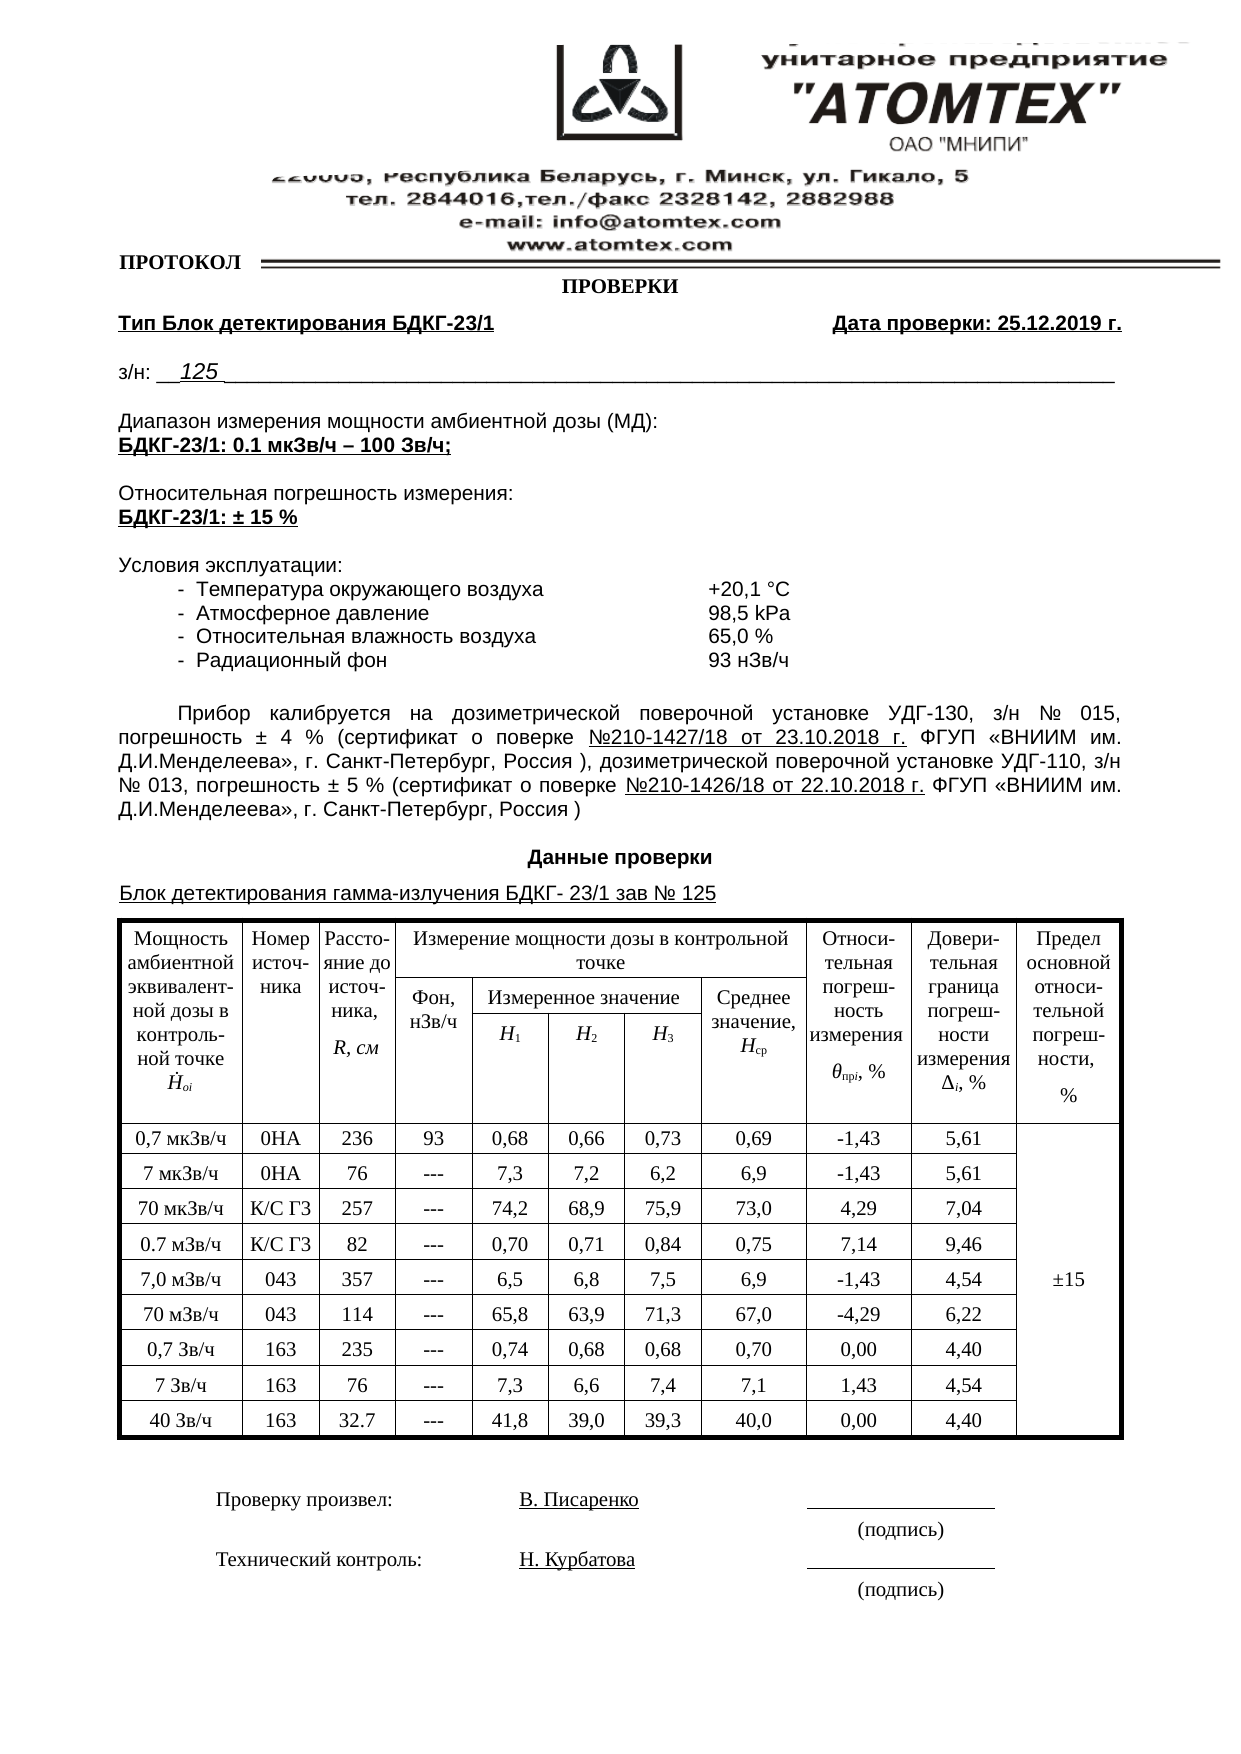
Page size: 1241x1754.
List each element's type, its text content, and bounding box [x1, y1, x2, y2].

text БДКГ-23/1: 0.1 мкЗв/ч – 100 Зв/ч; [118, 433, 1122, 457]
text Условия эксплуатации: [118, 552, 1122, 576]
table_cell 0,74 [473, 1330, 548, 1364]
table_cell 7,0 мЗв/ч [122, 1260, 242, 1294]
text Данные проверки [118, 845, 1122, 869]
table_cell [514, 1577, 771, 1601]
table_cell 7,5 [625, 1260, 701, 1294]
text БДКГ-23/1: ± 15 % [118, 504, 1122, 528]
table_cell (подпись) [771, 1517, 1030, 1541]
table_cell 65,8 [473, 1295, 548, 1329]
table_cell 0,68 [625, 1330, 701, 1364]
table_cell 163 [243, 1366, 319, 1400]
table_cell 93 [396, 1124, 472, 1153]
text - Относительная влажность воздуха 65,0 % [177, 624, 1122, 648]
text Тип Блок детектирования БДКГ-23/1 Дата проверки: 25.12.2019 г. [118, 310, 1122, 334]
table_cell 9,46 [912, 1224, 1016, 1258]
table_cell К/С Г3 [243, 1224, 319, 1258]
table_cell Технический контроль: [210, 1541, 513, 1577]
table_cell 0,7 Зв/ч [122, 1330, 242, 1364]
table_cell Среднее значение, Hср [702, 978, 806, 1122]
table_cell H3 [625, 1014, 701, 1122]
table_cell 7,3 [473, 1366, 548, 1400]
table_cell 41,8 [473, 1401, 548, 1435]
table_cell -1,43 [807, 1260, 911, 1294]
table_cell --- [396, 1366, 472, 1400]
table_cell 357 [320, 1260, 395, 1294]
table_cell 0НА [243, 1124, 319, 1153]
table_cell 7,14 [807, 1224, 911, 1258]
table_cell 76 [320, 1366, 395, 1400]
table_cell 163 [243, 1401, 319, 1435]
table_cell 0,84 [625, 1224, 701, 1258]
text ПРОТОКОЛ ПРОВЕРКИ [118, 250, 1122, 298]
table_cell 75,9 [625, 1189, 701, 1223]
table_cell 0,7 мкЗв/ч [122, 1124, 242, 1153]
table_cell 257 [320, 1189, 395, 1223]
table_cell Мощность амбиентной эквивалент-ной дозы в контроль-ной точке Ḣoi [122, 923, 242, 1122]
table_cell --- [396, 1154, 472, 1188]
text Относительная погрешность измерения: [118, 481, 1122, 504]
table_cell 0,00 [807, 1330, 911, 1364]
table_cell 7 мкЗв/ч [122, 1154, 242, 1188]
table_cell 0,68 [473, 1124, 548, 1153]
table_cell --- [396, 1401, 472, 1435]
table_cell 235 [320, 1330, 395, 1364]
table_cell 63,9 [549, 1295, 624, 1329]
table_cell 6,6 [549, 1366, 624, 1400]
table_cell 6,2 [625, 1154, 701, 1188]
table_cell 40 Зв/ч [122, 1401, 242, 1435]
table_cell 0,69 [702, 1124, 806, 1153]
table_cell H2 [549, 1014, 624, 1122]
table_cell 32.7 [320, 1401, 395, 1435]
table_cell 6,8 [549, 1260, 624, 1294]
table_cell 4,40 [912, 1330, 1016, 1364]
table_cell 4,29 [807, 1189, 911, 1223]
table_header [771, 1482, 1030, 1517]
table_cell 1,43 [807, 1366, 911, 1400]
table_cell 043 [243, 1260, 319, 1294]
table_cell 4,54 [912, 1366, 1016, 1400]
table_cell -1,43 [807, 1124, 911, 1153]
table_cell -4,29 [807, 1295, 911, 1329]
table_cell 68,9 [549, 1189, 624, 1223]
table_cell 39,3 [625, 1401, 701, 1435]
table_cell --- [396, 1189, 472, 1223]
table_cell 7,04 [912, 1189, 1016, 1223]
table_cell 0НА [243, 1154, 319, 1188]
table_cell --- [396, 1330, 472, 1364]
table_cell Измерение мощности дозы в контрольной точке [396, 923, 806, 977]
table_cell 39,0 [549, 1401, 624, 1435]
text Прибор калибруется на дозиметрической поверочной установке УДГ-130, з/н № 015, погрешность ± 4 % (сертификат о поверке №210-1427/18 от 23.10.2018 г. ФГУП «ВНИИМ им. Д.И.Менделеева», г. Санкт-Петербург, Россия ), дозиметрической поверочной установке УДГ-110, з/н № 013, погрешность ± 5 % (сертификат о поверке №210-1426/18 от 22.10.2018 г. ФГУП «ВНИИМ им. Д.И.Менделеева», г. Санкт-Петербург, Россия ) [118, 701, 1122, 821]
table_cell 0,70 [702, 1330, 806, 1364]
table_cell Н. Курбатова [514, 1541, 771, 1577]
text - Температура окружающего воздуха +20,1 °C [177, 576, 1122, 600]
table_header Проверку произвел: [210, 1482, 513, 1517]
table_header В. Писаренко [514, 1482, 771, 1517]
table_cell 70 мЗв/ч [122, 1295, 242, 1329]
table_cell 5,61 [912, 1124, 1016, 1153]
table_cell 0.7 мЗв/ч [122, 1224, 242, 1258]
table_cell 7,4 [625, 1366, 701, 1400]
table_cell [514, 1517, 771, 1541]
table_cell 236 [320, 1124, 395, 1153]
table_cell 74,2 [473, 1189, 548, 1223]
table_cell 0,75 [702, 1224, 806, 1258]
table_cell 67,0 [702, 1295, 806, 1329]
table_cell 043 [243, 1295, 319, 1329]
table_cell 6,9 [702, 1260, 806, 1294]
table_cell 0,73 [625, 1124, 701, 1153]
table_cell 6,22 [912, 1295, 1016, 1329]
table_cell К/С Г3 [243, 1189, 319, 1223]
text - Радиационный фон 93 нЗв/ч [177, 648, 1122, 672]
table_cell 40,0 [702, 1401, 806, 1435]
table_cell 76 [320, 1154, 395, 1188]
table_cell Относи-тельная погреш-ность измерения θпрi, % [807, 923, 911, 1122]
table_cell [210, 1577, 513, 1601]
table_cell -1,43 [807, 1154, 911, 1188]
table_cell 82 [320, 1224, 395, 1258]
table_cell 6,9 [702, 1154, 806, 1188]
table_cell 0,68 [549, 1330, 624, 1364]
table_cell 0,66 [549, 1124, 624, 1153]
text з/н: __125 [118, 358, 1122, 385]
table_cell 163 [243, 1330, 319, 1364]
table_cell 114 [320, 1295, 395, 1329]
table_cell Измеренное значение [473, 978, 701, 1012]
table_cell H1 [473, 1014, 548, 1122]
table_cell --- [396, 1295, 472, 1329]
table_cell Номер источ-ника [243, 923, 319, 1122]
table_cell 0,70 [473, 1224, 548, 1258]
table_cell 6,5 [473, 1260, 548, 1294]
table_cell 4,54 [912, 1260, 1016, 1294]
table_cell (подпись) [771, 1577, 1030, 1601]
table_cell --- [396, 1260, 472, 1294]
table_cell 0,00 [807, 1401, 911, 1435]
table_cell 7 Зв/ч [122, 1366, 242, 1400]
table_cell 7,1 [702, 1366, 806, 1400]
table_cell 5,61 [912, 1154, 1016, 1188]
table_cell [210, 1517, 513, 1541]
table_header Блок детектирования гамма-излучения БДКГ- 23/1 зав № 125 [119, 869, 1121, 918]
table_cell 71,3 [625, 1295, 701, 1329]
table_cell ±15 [1017, 1124, 1119, 1435]
table_cell [771, 1541, 1030, 1577]
table_cell Рассто-яние до источ-ника, R, см [320, 923, 395, 1122]
table_cell Фон, нЗв/ч [396, 978, 472, 1122]
table_cell 70 мкЗв/ч [122, 1189, 242, 1223]
table_cell 4,40 [912, 1401, 1016, 1435]
table_cell --- [396, 1224, 472, 1258]
table_cell 7,3 [473, 1154, 548, 1188]
text Диапазон измерения мощности амбиентной дозы (МД): [118, 409, 1122, 433]
table_cell 0,71 [549, 1224, 624, 1258]
table_cell 73,0 [702, 1189, 806, 1223]
table_cell Довери-тельная граница погреш-ности измерения Δi, % [912, 923, 1016, 1122]
table_cell 7,2 [549, 1154, 624, 1188]
text - Атмосферное давление 98,5 kPa [177, 600, 1122, 624]
table_cell Предел основной относи-тельной погреш-ности, % [1017, 923, 1119, 1122]
